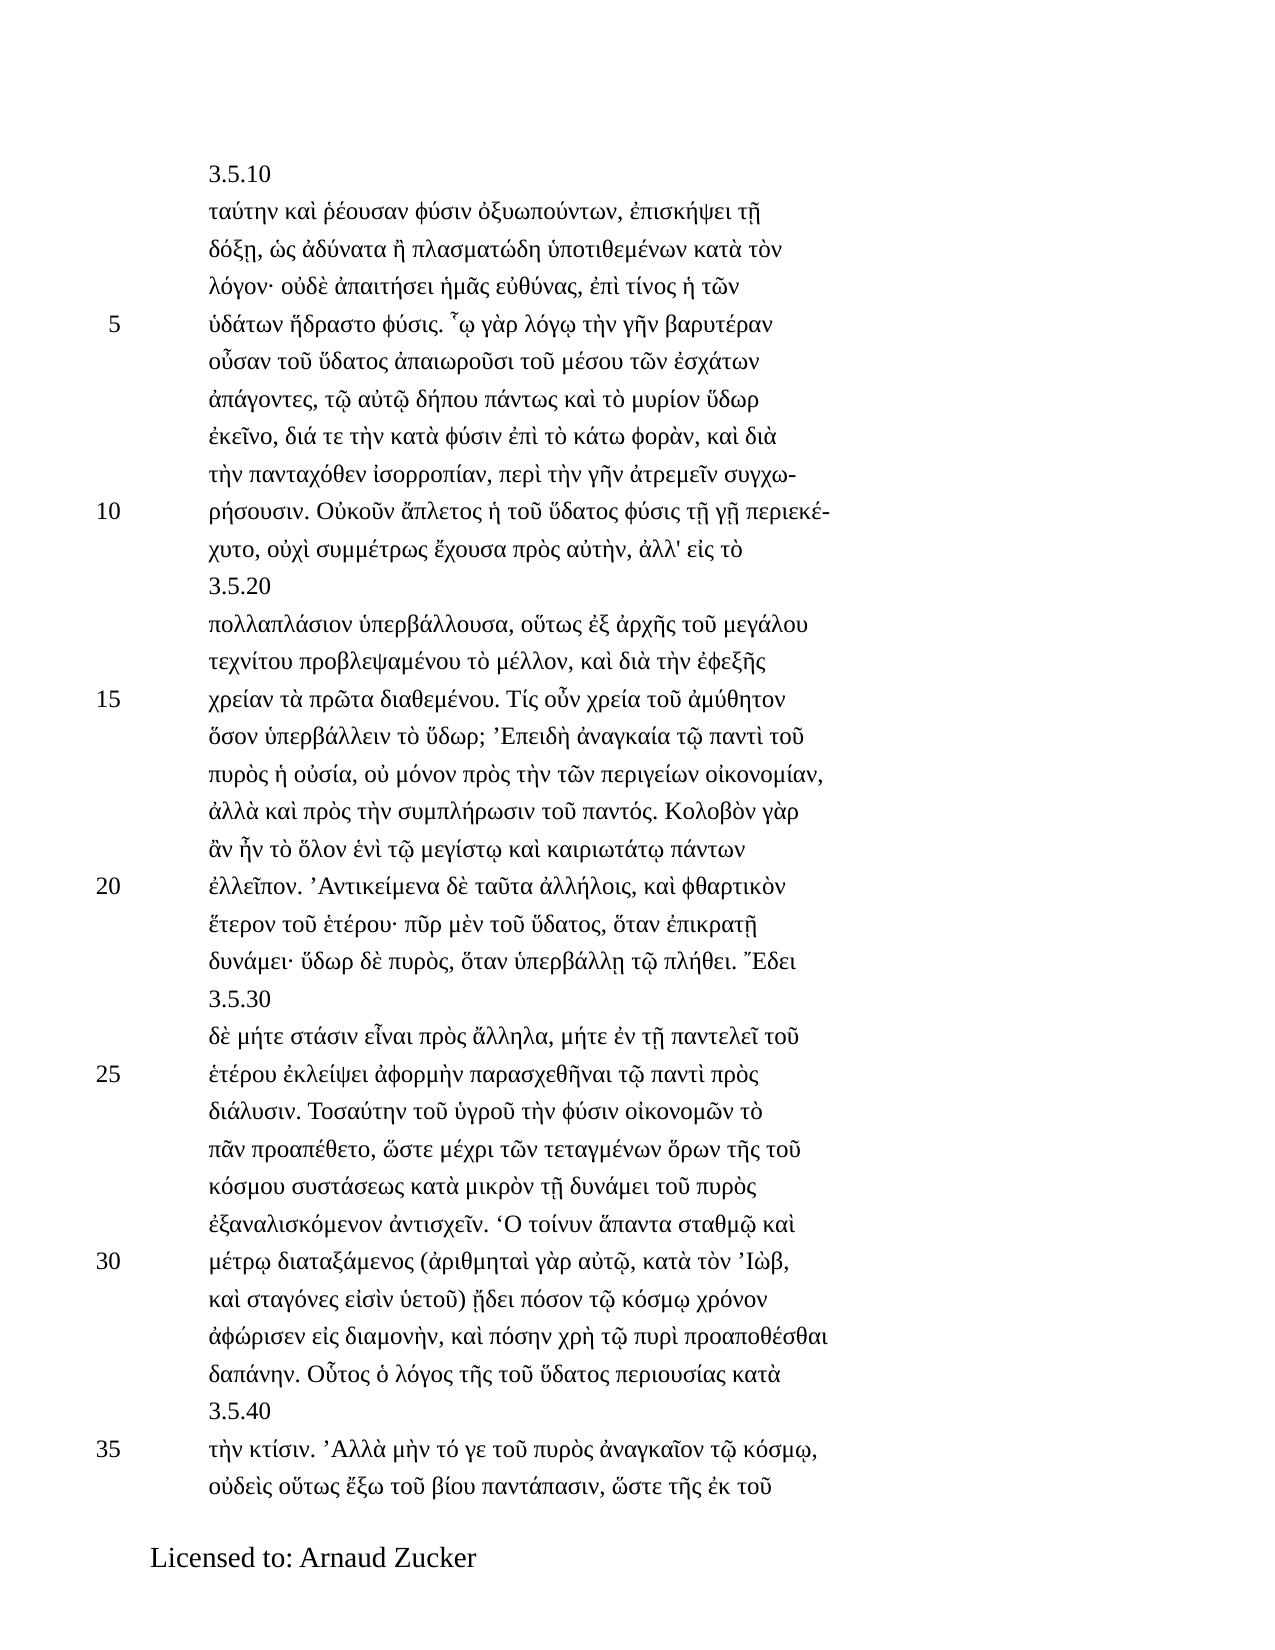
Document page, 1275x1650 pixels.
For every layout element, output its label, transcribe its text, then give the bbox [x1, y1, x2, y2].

text 3.5.10 [202, 150, 1125, 187]
text 3.5.20 [202, 562, 1125, 600]
text 3.5.40 [202, 1387, 1125, 1425]
text πολλαπλάσιον ὑπερβάλλουσα, οὕτως ἐξ ἀρχῆς τοῦ μεγάλου τεχνίτου προβλεψαμένου τὸ μέλλον, καὶ διὰ τὴν ἐϕεξῆς χρείαν τὰ πρῶτα διαθεμένου. Τίς οὖν χρεία τοῦ ἀμύθητον ὅσον ὑπερβάλλειν τὸ ὕδωρ; ’Επειδὴ ἀναγκαία τῷ παντὶ τοῦ πυρὸς ἡ οὐσία, οὐ μόνον πρὸς τὴν τῶν περιγείων οἰκονομίαν, ἀλλὰ καὶ πρὸς τὴν συμπλήρωσιν τοῦ παντός. Κολοβὸν γὰρ ἂν ἦν τὸ ὅλον ἑνὶ τῷ μεγίστῳ καὶ καιριωτάτῳ πάντων ἐλλεῖπον. ’Αντικείμενα δὲ ταῦτα ἀλλήλοις, καὶ ϕθαρτικὸν ἕτερον τοῦ ἑτέρου· πῦρ μὲν τοῦ ὕδατος, ὅταν ἐπικρατῇ δυνάμει· ὕδωρ δὲ πυρὸς, ὅταν ὑπερβάλλῃ τῷ πλήθει. ῎Εδει [202, 600, 1125, 975]
text τὴν κτίσιν. ’Αλλὰ μὴν τό γε τοῦ πυρὸς ἀναγκαῖον τῷ κόσμῳ, οὐδεὶς οὕτως ἔξω τοῦ βίου παντάπασιν, ὥστε τῆς ἐκ τοῦ [202, 1425, 1125, 1500]
text ταύτην καὶ ῥέουσαν ϕύσιν ὀξυωπούντων, ἐπισκήψει τῇ δόξῃ, ὡς ἀδύνατα ἢ πλασματώδη ὑποτιθεμένων κατὰ τὸν λόγον· οὐδὲ ἀπαιτήσει ἡμᾶς εὐθύνας, ἐπὶ τίνος ἡ τῶν ὑδάτων ἥδραστο ϕύσις. ῟ῳ γὰρ λόγῳ τὴν γῆν βαρυτέραν οὖσαν τοῦ ὕδατος ἀπαιωροῦσι τοῦ μέσου τῶν ἐσχάτων ἀπάγοντες, τῷ αὐτῷ δήπου πάντως καὶ τὸ μυρίον ὕδωρ ἐκεῖνο, διά τε τὴν κατὰ ϕύσιν ἐπὶ τὸ κάτω ϕορὰν, καὶ διὰ τὴν πανταχόθεν ἰσορροπίαν, περὶ τὴν γῆν ἀτρεμεῖν συγχω- ρήσουσιν. Οὐκοῦν ἄπλετος ἡ τοῦ ὕδατος ϕύσις τῇ γῇ περιεκέ- χυτο, οὐχὶ συμμέτρως ἔχουσα πρὸς αὐτὴν, ἀλλ' εἰς τὸ [202, 187, 1125, 562]
text 3.5.30 [202, 975, 1125, 1012]
text δὲ μήτε στάσιν εἶναι πρὸς ἄλληλα, μήτε ἐν τῇ παντελεῖ τοῦ ἑτέρου ἐκλείψει ἀϕορμὴν παρασχεθῆναι τῷ παντὶ πρὸς διάλυσιν. Τοσαύτην τοῦ ὑγροῦ τὴν ϕύσιν οἰκονομῶν τὸ πᾶν προαπέθετο, ὥστε μέχρι τῶν τεταγμένων ὅρων τῆς τοῦ κόσμου συστάσεως κατὰ μικρὸν τῇ δυνάμει τοῦ πυρὸς ἐξαναλισκόμενον ἀντισχεῖν. ‘Ο τοίνυν ἅπαντα σταθμῷ καὶ μέτρῳ διαταξάμενος (ἀριθμηταὶ γὰρ αὐτῷ, κατὰ τὸν ’Ιὼβ, καὶ σταγόνες εἰσὶν ὑετοῦ) ᾔδει πόσον τῷ κόσμῳ χρόνον ἀϕώρισεν εἰς διαμονὴν, καὶ πόσην χρὴ τῷ πυρὶ προαποθέσθαι δαπάνην. Οὗτος ὁ λόγος τῆς τοῦ ὕδατος περιουσίας κατὰ [202, 1012, 1125, 1387]
